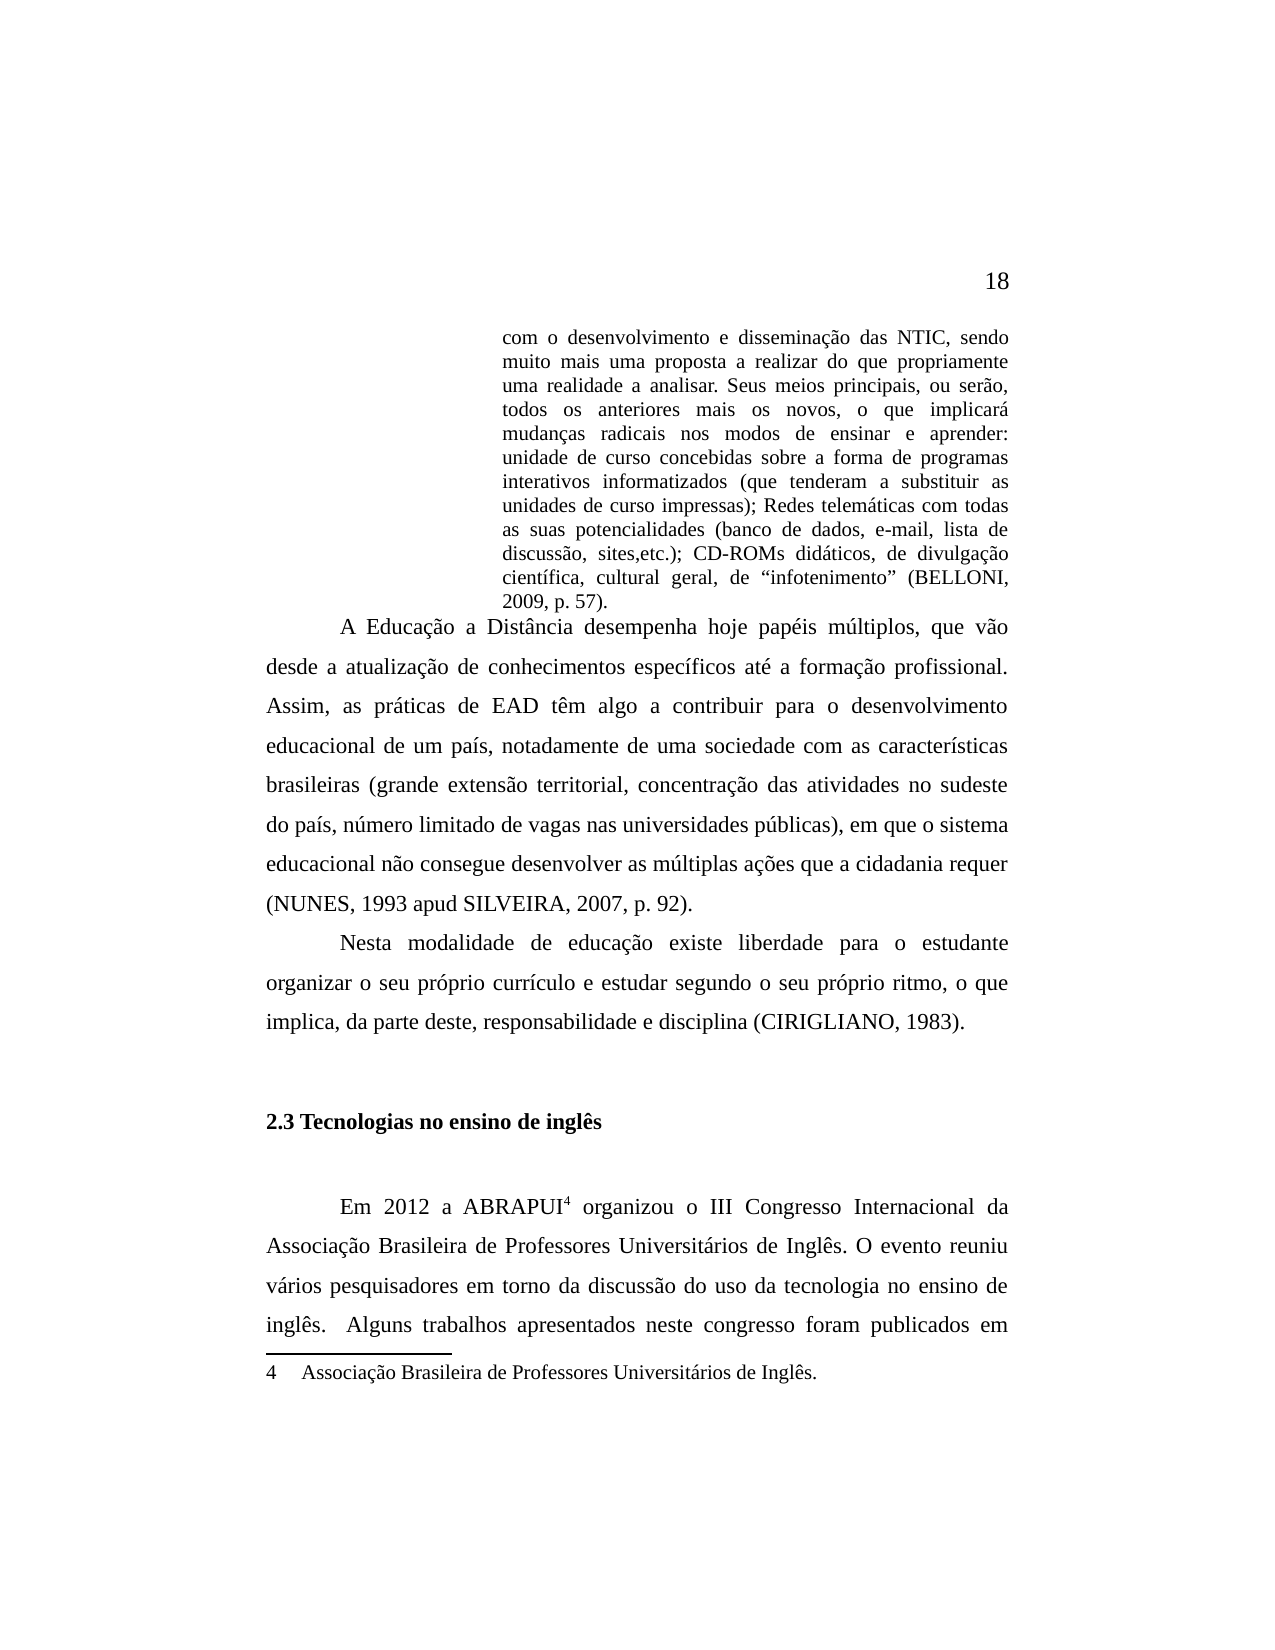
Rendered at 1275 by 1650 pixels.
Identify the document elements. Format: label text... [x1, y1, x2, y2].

text Associação Brasileira de Professores Universitários de Inglês. [266, 1360, 1009, 1384]
text Em 2012 a ABRAPUI organizou o III Congresso Internacional da Associação Brasileira de Professores Universitários de Inglês. O evento reuniu vários pesquisadores em torno da discussão do uso da tecnologia no ensino de inglês. Alguns trabalhos apresentados neste congresso foram publicados em [266, 1193, 1009, 1338]
subtitle 2.3 Tecnologias no ensino de inglês [266, 1108, 1009, 1134]
text Nesta modalidade de educação existe liberdade para o estudante organizar o seu próprio currículo e estudar segundo o seu próprio ritmo, o que implica, da parte deste, responsabilidade e disciplina (CIRIGLIANO, 1983). [266, 929, 1009, 1034]
text com o desenvolvimento e disseminação das NTIC, sendo muito mais uma proposta a realizar do que propriamente uma realidade a analisar. Seus meios principais, ou serão, todos os anteriores mais os novos, o que implicará mudanças radicais nos modos de ensinar e aprender: unidade de curso concebidas sobre a forma de programas interativos informatizados (que tenderam a substituir as unidades de curso impressas); Redes telemáticas com todas as suas potencialidades (banco de dados, e-mail, lista de discussão, sites,etc.); CD-ROMs didáticos, de divulgação científica, cultural geral, de “infotenimento” (BELLONI, 2009, p. 57). [502, 325, 1009, 613]
text A Educação a Distância desempenha hoje papéis múltiplos, que vão desde a atualização de conhecimentos específicos até a formação profissional. Assim, as práticas de EAD têm algo a contribuir para o desenvolvimento educacional de um país, notadamente de uma sociedade com as características brasileiras (grande extensão territorial, concentração das atividades no sudeste do país, número limitado de vagas nas universidades públicas), em que o sistema educacional não consegue desenvolver as múltiplas ações que a cidadania requer (NUNES, 1993 apud SILVEIRA, 2007, p. 92). [266, 613, 1009, 916]
